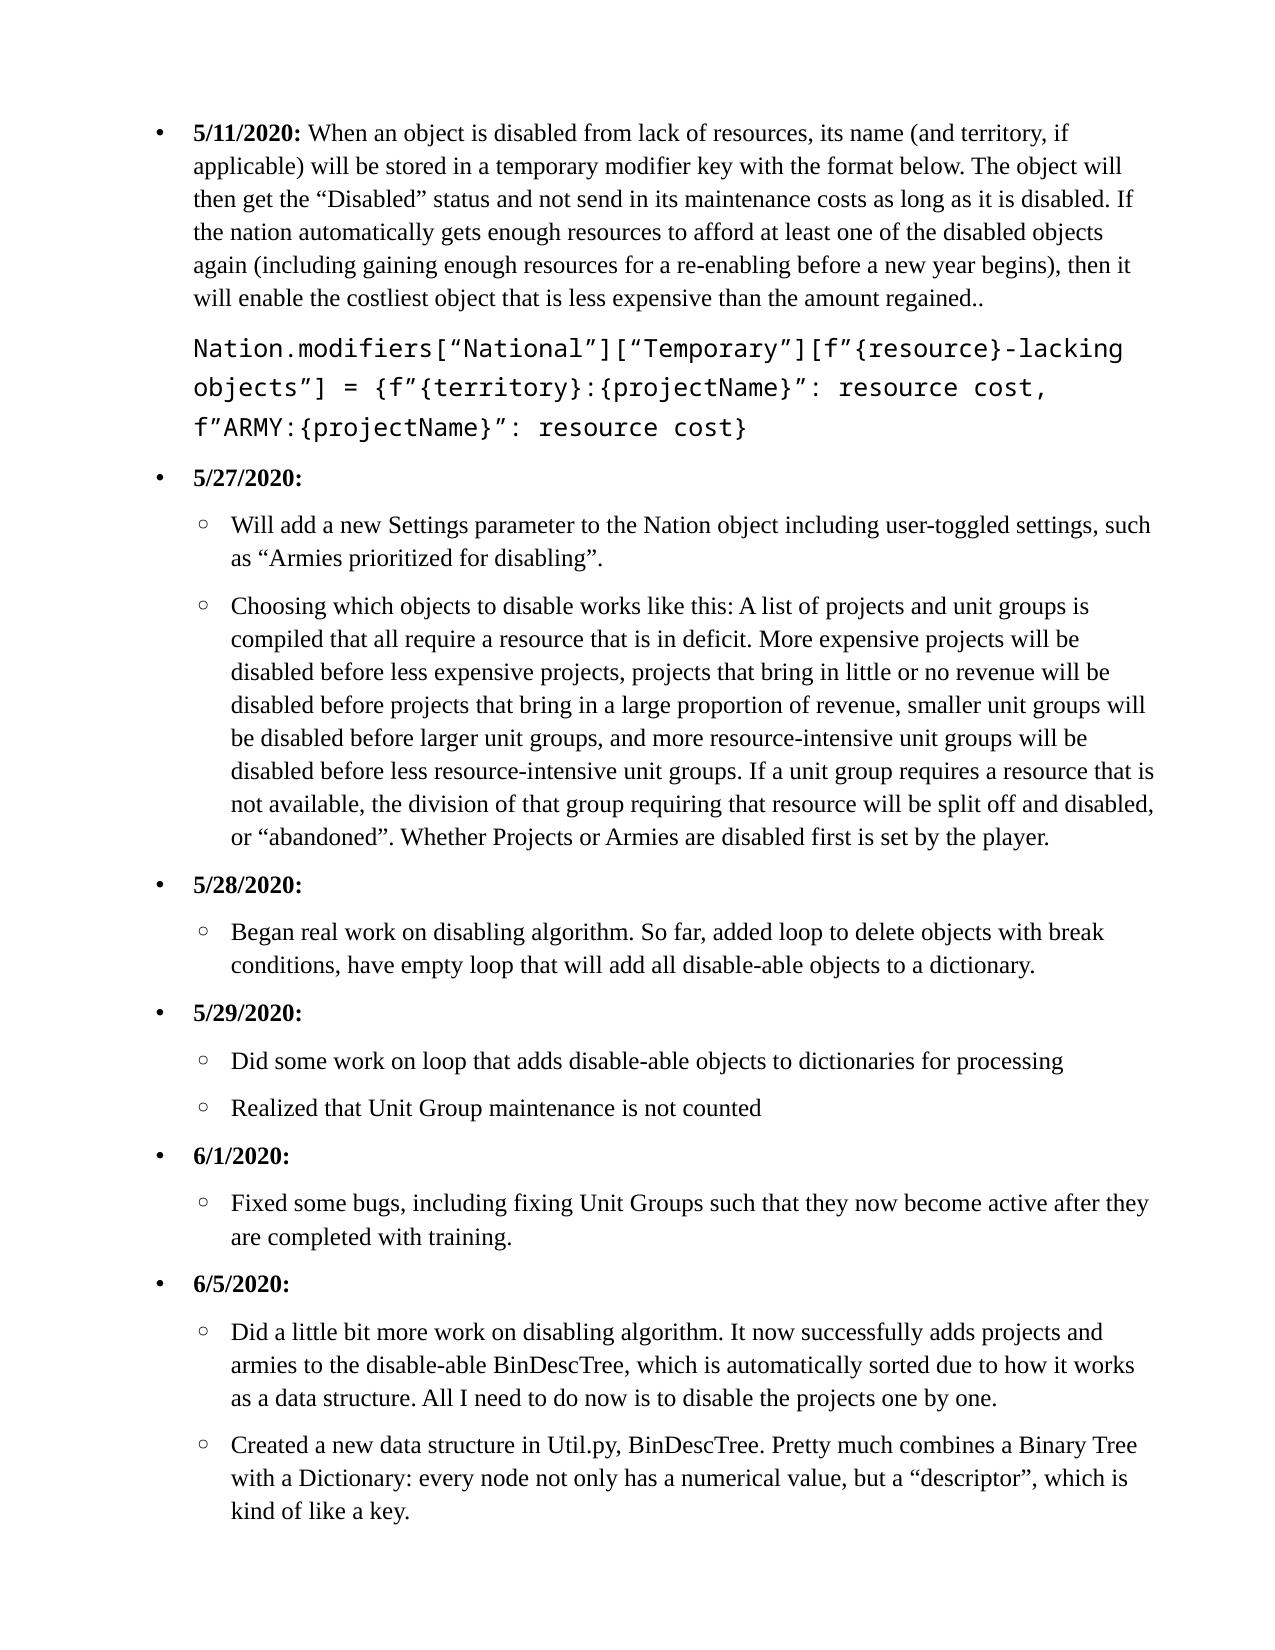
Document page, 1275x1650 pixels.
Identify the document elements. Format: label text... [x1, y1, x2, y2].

list Fixed some bugs, including fixing Unit Groups such that they now become active after they are completed with training. [193, 1188, 1157, 1250]
list Will add a new Settings parameter to the Nation object including user-toggled settings, such as “Armies prioritized for disabling”. [193, 511, 1157, 572]
list Choosing which objects to disable works like this: A list of projects and unit groups is compiled that all require a resource that is in deficit. More expensive projects will be disabled before less expensive projects, projects that bring in little or no revenue will be disabled before projects that bring in a large proportion of revenue, smaller unit groups will be disabled before larger unit groups, and more resource-intensive unit groups will be disabled before less resource-intensive unit groups. If a unit group requires a resource that is not available, the division of that group requiring that resource will be split off and disabled, or “abandoned”. Whether Projects or Armies are disabled first is set by the player. [193, 591, 1157, 851]
list Began real work on disabling algorithm. So far, added loop to delete objects with break conditions, have empty loop that will add all disable-able objects to a dictionary. [193, 917, 1157, 979]
list Nation.modifiers[“National”][“Temporary”][f”{resource}-lacking objects”] = {f”{territory}:{projectName}”: resource cost, f”ARMY:{projectName}”: resource cost} [156, 331, 1157, 443]
list 5/27/2020: [156, 463, 1157, 492]
list 5/29/2020: [156, 998, 1157, 1027]
list Created a new data structure in Util.py, BinDescTree. Pretty much combines a Binary Tree with a Dictionary: every node not only has a numerical value, but a “descriptor”, which is kind of like a key. [193, 1430, 1157, 1525]
list 5/28/2020: [156, 870, 1157, 899]
list Realized that Unit Group maintenance is not counted [193, 1093, 1157, 1122]
list 5/11/2020: When an object is disabled from lack of resources, its name (and territory, if applicable) will be stored in a temporary modifier key with the format below. The object will then get the “Disabled” status and not send in its maintenance costs as long as it is disabled. If the nation automatically gets enough resources to afford at least one of the disabled objects again (including gaining enough resources for a re-enabling before a new year begins), then it will enable the costliest object that is less expensive than the amount regained.. [156, 118, 1157, 312]
list Did a little bit more work on disabling algorithm. It now successfully adds projects and armies to the disable-able BinDescTree, which is automatically sorted due to how it works as a data structure. All I need to do now is to disable the projects one by one. [193, 1317, 1157, 1412]
list 6/1/2020: [156, 1141, 1157, 1170]
list 6/5/2020: [156, 1269, 1157, 1298]
list Did some work on loop that adds disable-able objects to dictionaries for processing [193, 1046, 1157, 1074]
